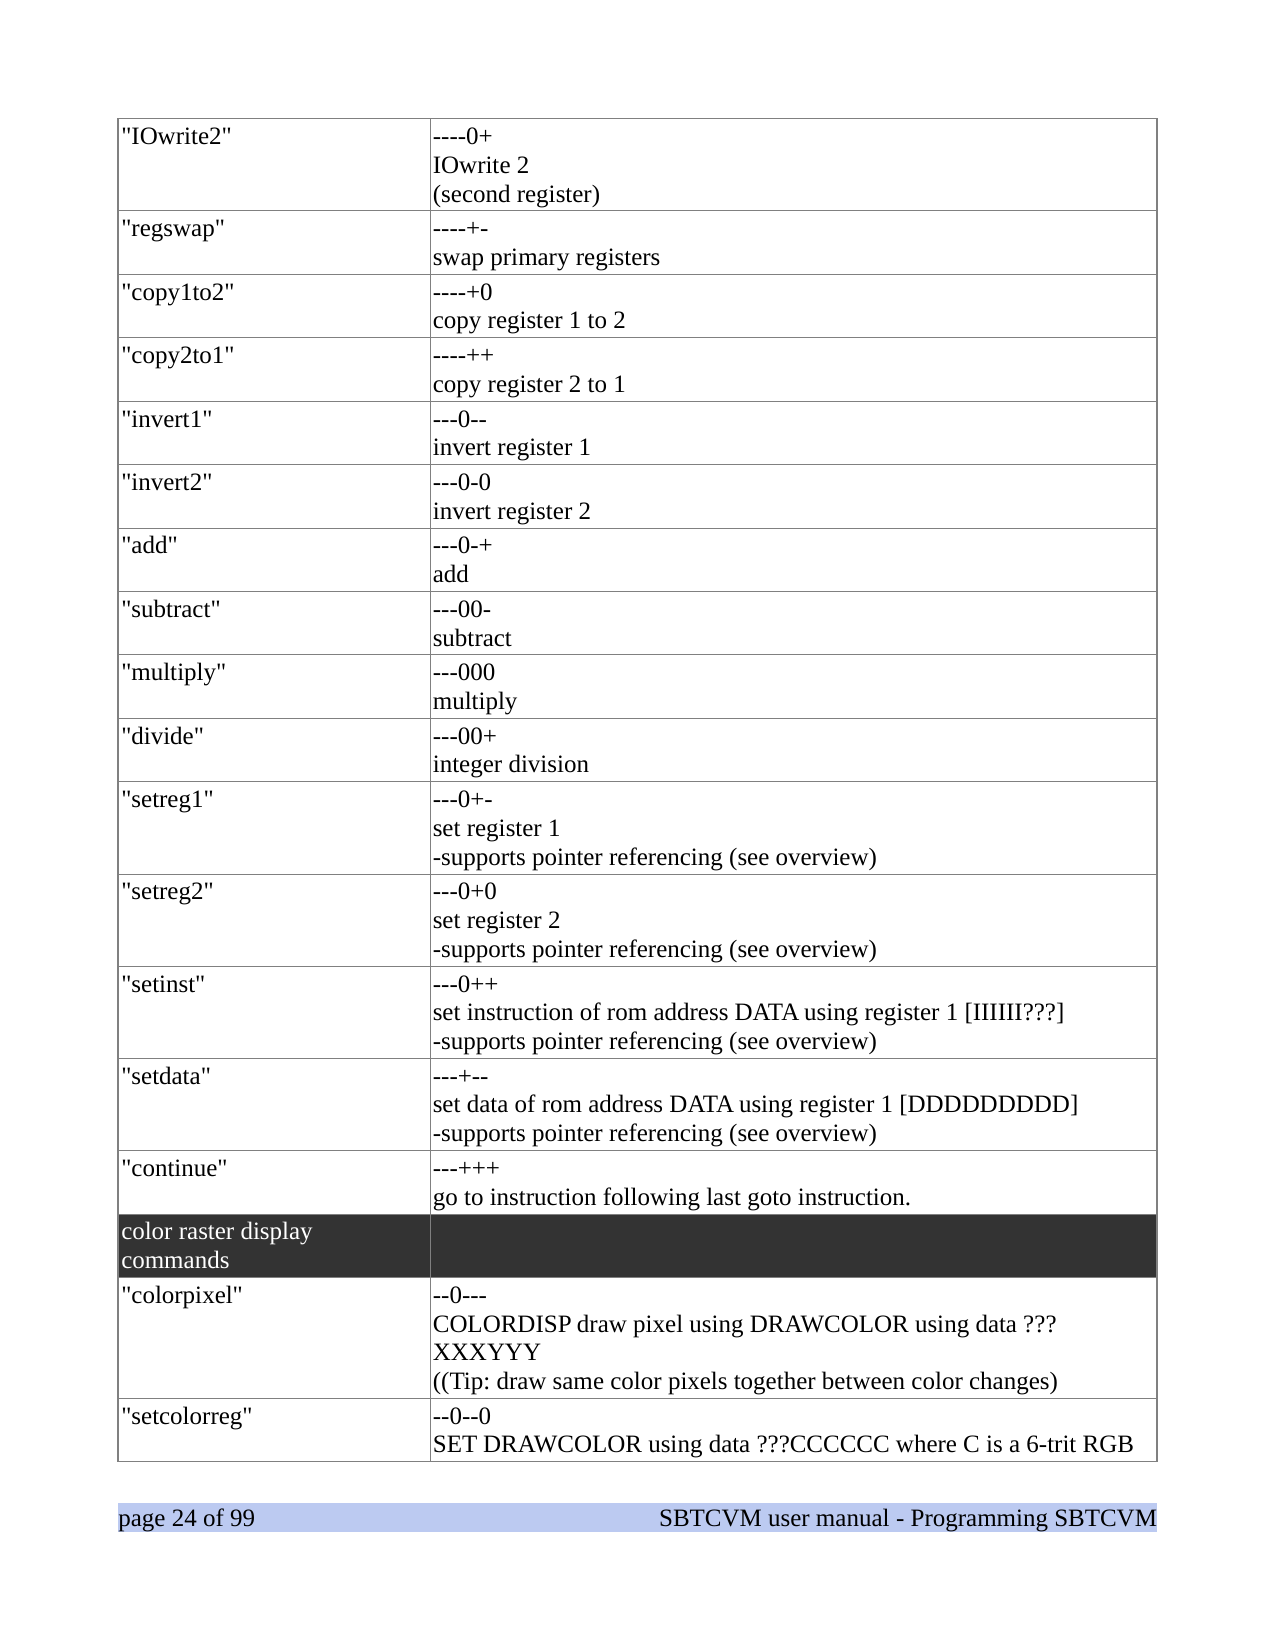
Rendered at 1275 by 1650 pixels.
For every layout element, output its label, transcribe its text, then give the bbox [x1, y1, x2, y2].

table_cell ---00+ integer division [431, 719, 1156, 781]
table_cell ---0-0 invert register 2 [431, 465, 1156, 527]
table_cell ----0+ IOwrite 2 (second register) [431, 119, 1156, 210]
table_cell ---+++ go to instruction following last goto instruction. [431, 1151, 1156, 1213]
table_cell "copy2to1" [119, 338, 430, 401]
table_cell "setreg1" [119, 782, 430, 873]
table_cell "setdata" [119, 1059, 430, 1150]
table_cell "continue" [119, 1151, 430, 1213]
table_cell ---000 multiply [431, 655, 1156, 718]
table_cell ---+-- set data of rom address DATA using register 1 [DDDDDDDDD] -supports pointer referencing (see overview) [431, 1059, 1156, 1150]
table_cell --0--0 SET DRAWCOLOR using data ???CCCCCC where C is a 6-trit RGB [431, 1399, 1156, 1461]
table_cell color raster display commands [119, 1215, 430, 1277]
table_cell "IOwrite2" [119, 119, 430, 210]
table_cell ----+0 copy register 1 to 2 [431, 275, 1156, 337]
table_cell "regswap" [119, 211, 430, 274]
table_cell "subtract" [119, 592, 430, 654]
table_cell ---0-+ add [431, 529, 1156, 591]
table_cell ---0+- set register 1 -supports pointer referencing (see overview) [431, 782, 1156, 873]
table_cell "colorpixel" [119, 1278, 430, 1398]
table_cell ---0-- invert register 1 [431, 402, 1156, 464]
table_cell ----++ copy register 2 to 1 [431, 338, 1156, 401]
table_cell ---0+0 set register 2 -supports pointer referencing (see overview) [431, 875, 1156, 966]
table_cell ----+- swap primary registers [431, 211, 1156, 274]
table_cell "add" [119, 529, 430, 591]
table_cell "divide" [119, 719, 430, 781]
table_cell "invert1" [119, 402, 430, 464]
table_cell ---00- subtract [431, 592, 1156, 654]
table_cell ---0++ set instruction of rom address DATA using register 1 [IIIIII???] -supports pointer referencing (see overview) [431, 967, 1156, 1058]
table_cell --0--- COLORDISP draw pixel using DRAWCOLOR using data ???XXXYYY ((Tip: draw same color pixels together between color changes) [431, 1278, 1156, 1398]
table_cell "multiply" [119, 655, 430, 718]
table_cell "setreg2" [119, 875, 430, 966]
table_cell [431, 1215, 1156, 1277]
table_cell "copy1to2" [119, 275, 430, 337]
table_cell "setcolorreg" [119, 1399, 430, 1461]
table_cell "setinst" [119, 967, 430, 1058]
table_cell "invert2" [119, 465, 430, 527]
